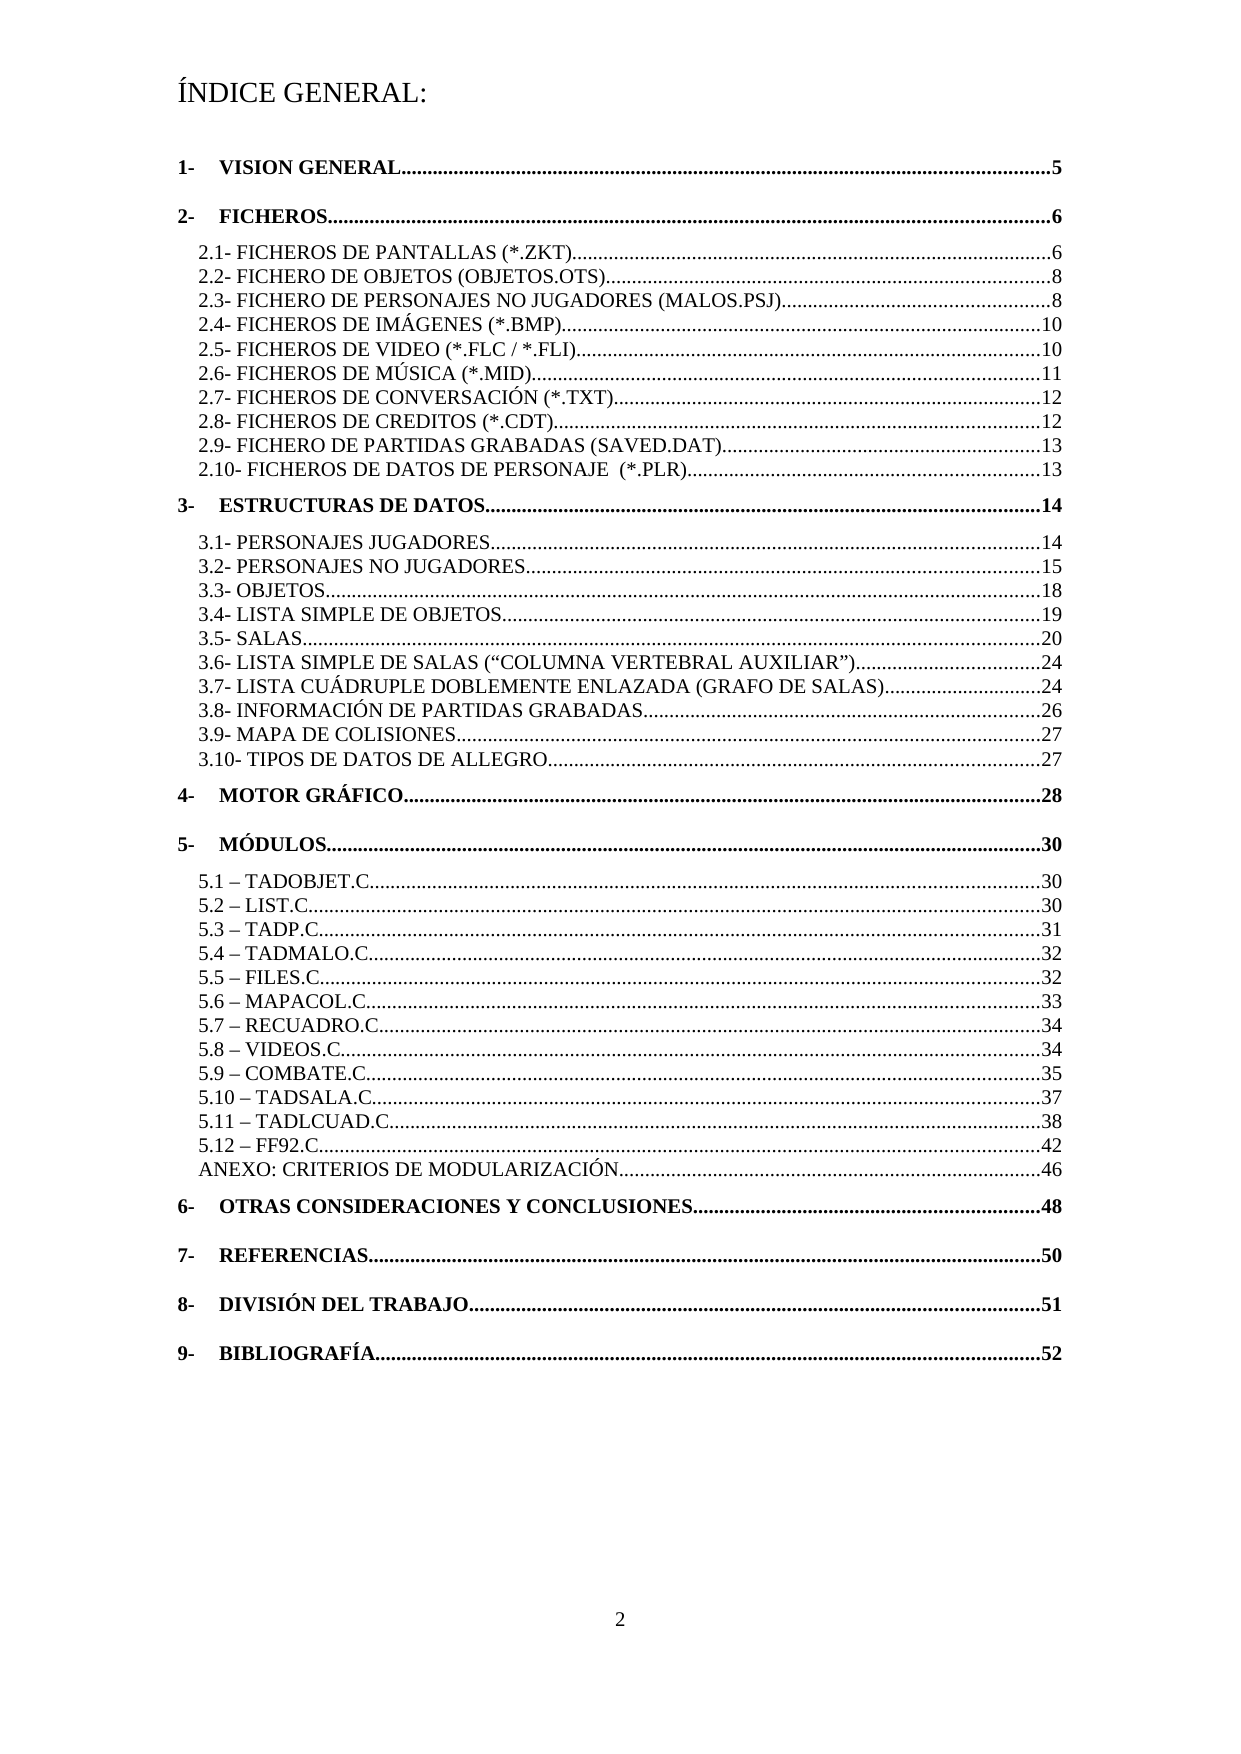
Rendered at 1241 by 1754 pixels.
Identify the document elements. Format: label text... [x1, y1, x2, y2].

text 6- OTRAS CONSIDERACIONES Y CONCLUSIONES 48 [177, 1194, 1063, 1218]
text 2.9- FICHERO DE PARTIDAS GRABADAS (SAVED.DAT) 13 [198, 433, 1063, 457]
text 5.12 – FF92.C 42 [198, 1133, 1063, 1157]
text 5.6 – MAPACOL.C 33 [198, 989, 1063, 1013]
text ANEXO: CRITERIOS DE MODULARIZACIÓN 46 [198, 1157, 1063, 1181]
text 5.11 – TADLCUAD.C 38 [198, 1109, 1063, 1133]
text 2.1- FICHEROS DE PANTALLAS (*.ZKT) 6 [198, 240, 1063, 264]
text 2- FICHEROS 6 [177, 204, 1063, 228]
text 3.4- LISTA SIMPLE DE OBJETOS 19 [198, 602, 1063, 626]
text 2.2- FICHERO DE OBJETOS (OBJETOS.OTS) 8 [198, 264, 1063, 288]
text 4- MOTOR GRÁFICO 28 [177, 783, 1063, 807]
text 3.7- LISTA CUÁDRUPLE DOBLEMENTE ENLAZADA (GRAFO DE SALAS) 24 [198, 674, 1063, 698]
text 9- BIBLIOGRAFÍA 52 [177, 1341, 1063, 1365]
text 2.6- FICHEROS DE MÚSICA (*.MID) 11 [198, 361, 1063, 384]
text 3.8- INFORMACIÓN DE PARTIDAS GRABADAS 26 [198, 698, 1063, 722]
text 2.10- FICHEROS DE DATOS DE PERSONAJE (*.PLR) 13 [198, 457, 1063, 481]
text 2.3- FICHERO DE PERSONAJES NO JUGADORES (MALOS.PSJ) 8 [198, 288, 1063, 312]
text 2.5- FICHEROS DE VIDEO (*.FLC / *.FLI) 10 [198, 336, 1063, 361]
text 2.8- FICHEROS DE CREDITOS (*.CDT) 12 [198, 409, 1063, 433]
text 5.7 – RECUADRO.C 34 [198, 1013, 1063, 1037]
text 2.4- FICHEROS DE IMÁGENES (*.BMP) 10 [198, 312, 1063, 336]
text 3.10- TIPOS DE DATOS DE ALLEGRO 27 [198, 746, 1063, 771]
text 8- DIVISIÓN DEL TRABAJO 51 [177, 1292, 1063, 1316]
text 5.10 – TADSALA.C 37 [198, 1085, 1063, 1109]
text 3.3- OBJETOS 18 [198, 578, 1063, 602]
text 7- REFERENCIAS 50 [177, 1243, 1063, 1267]
text 5.8 – VIDEOS.C 34 [198, 1037, 1063, 1061]
text 5.4 – TADMALO.C 32 [198, 941, 1063, 965]
text 3.2- PERSONAJES NO JUGADORES 15 [198, 554, 1063, 578]
text 3.5- SALAS 20 [198, 626, 1063, 650]
text 3.9- MAPA DE COLISIONES 27 [198, 722, 1063, 746]
text 2.7- FICHEROS DE CONVERSACIÓN (*.TXT) 12 [198, 384, 1063, 409]
text 5.3 – TADP.C 31 [198, 917, 1063, 941]
text ÍNDICE GENERAL: [177, 75, 1063, 108]
text 3.1- PERSONAJES JUGADORES 14 [198, 530, 1063, 554]
text 5- MÓDULOS 30 [177, 832, 1063, 856]
text 5.5 – FILES.C 32 [198, 965, 1063, 989]
text 5.2 – LIST.C 30 [198, 893, 1063, 917]
text 1- VISION GENERAL 5 [177, 154, 1063, 179]
text 5.9 – COMBATE.C 35 [198, 1061, 1063, 1085]
text 3- ESTRUCTURAS DE DATOS 14 [177, 493, 1063, 517]
text 5.1 – TADOBJET.C 30 [198, 869, 1063, 893]
text 3.6- LISTA SIMPLE DE SALAS (“COLUMNA VERTEBRAL AUXILIAR”) 24 [198, 650, 1063, 674]
